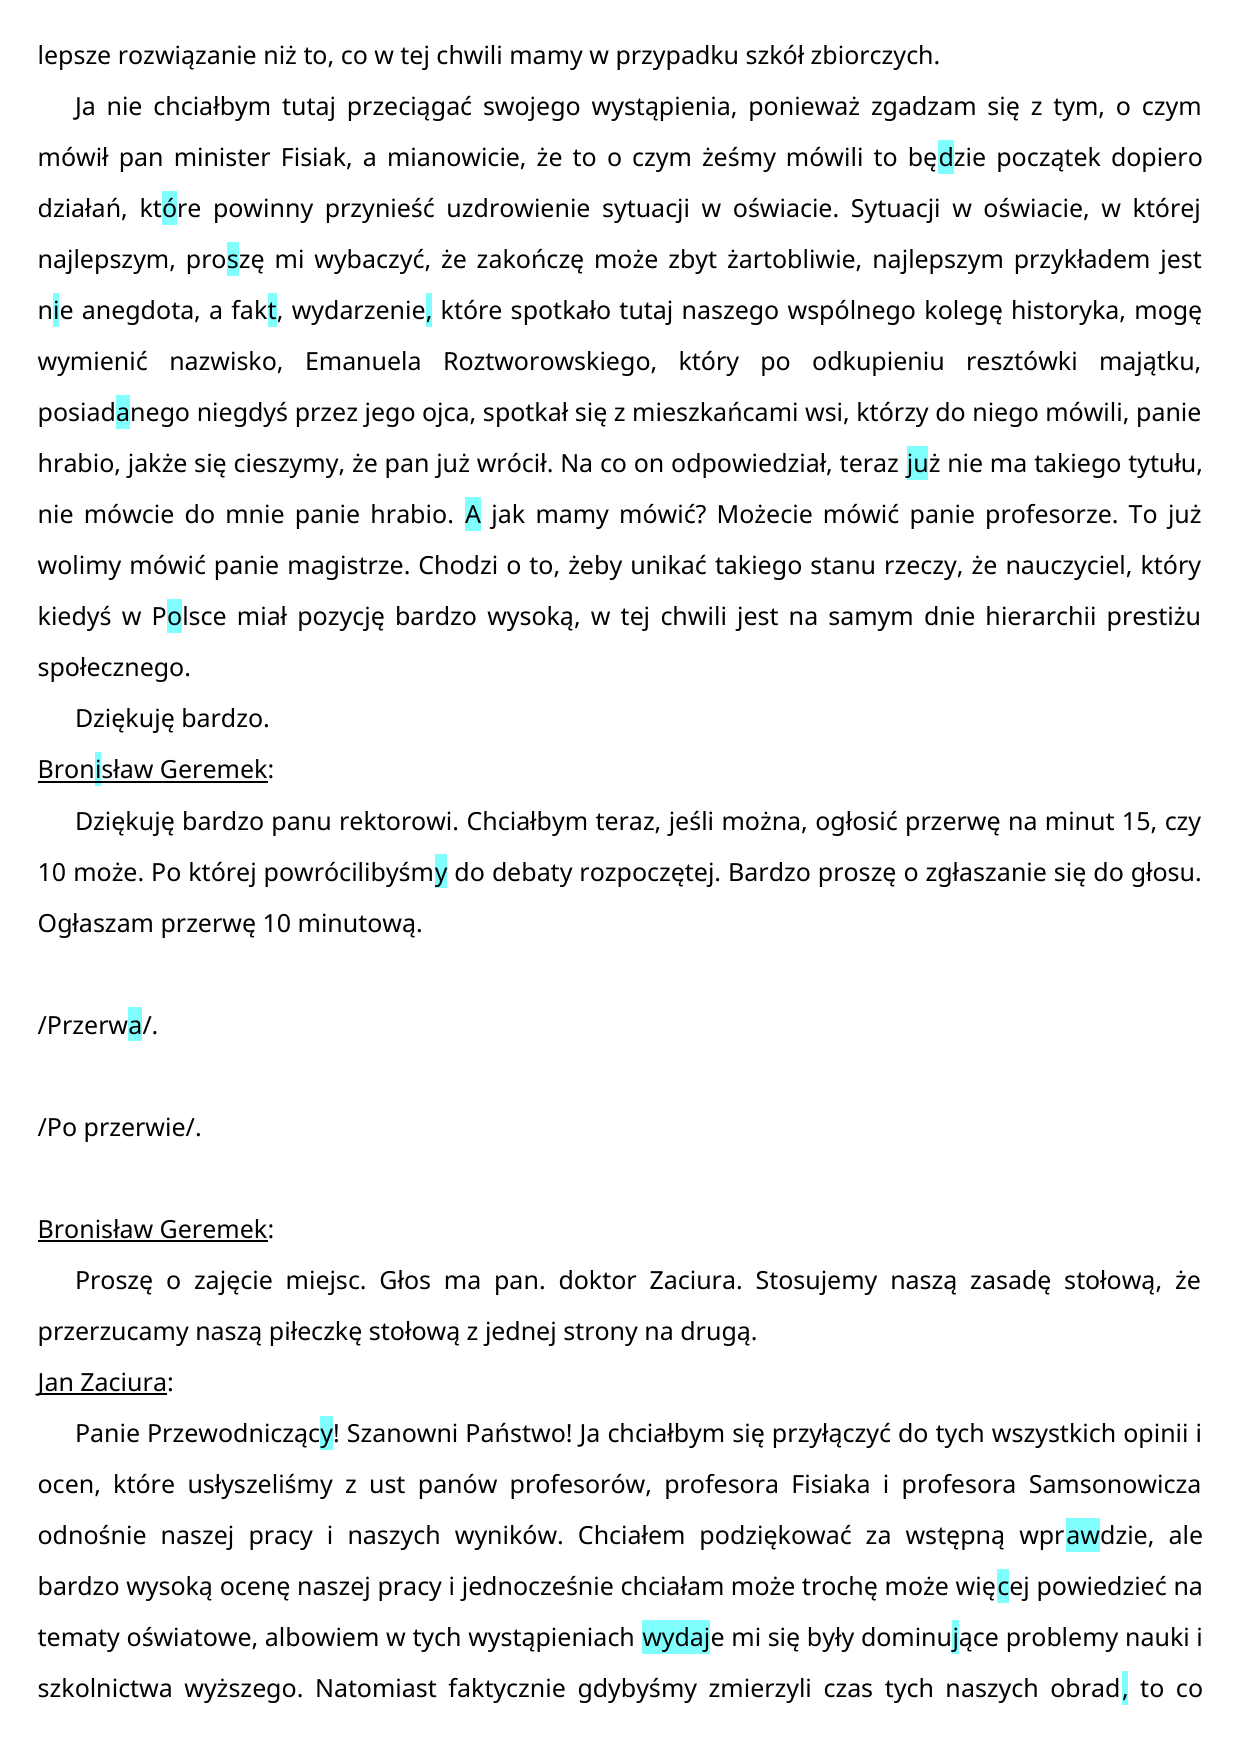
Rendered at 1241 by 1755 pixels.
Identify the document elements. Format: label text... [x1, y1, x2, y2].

text lepsze rozwiązanie niż to, co w tej chwili mamy w przypadku szkół zbiorczych. [37, 37, 1203, 72]
text Bronisław Geremek: [37, 752, 1203, 786]
text Dziękuję bardzo panu rektorowi. Chciałbym teraz, jeśli można, ogłosić przerwę na minut 15, czy 10 może. Po której powrócilibyśmy do debaty rozpoczętej. Bardzo proszę o zgłaszanie się do głosu. Ogłaszam przerwę 10 minutową. [37, 803, 1203, 939]
text /Po przerwie/. [37, 1109, 1203, 1143]
text Dziękuję bardzo. [37, 701, 1203, 735]
text Jan Zaciura: [37, 1364, 1203, 1399]
text Ja nie chciałbym tutaj przeciągać swojego wystąpienia, ponieważ zgadzam się z tym, o czym mówił pan minister Fisiak, a mianowicie, że to o czym żeśmy mówili to będzie początek dopiero działań, które powinny przynieść uzdrowienie sytuacji w oświacie. Sytuacji w oświacie, w której najlepszym, proszę mi wybaczyć, że zakończę może zbyt żartobliwie, najlepszym przykładem jest nie anegdota, a fakt, wydarzenie, które spotkało tutaj naszego wspólnego kolegę historyka, mogę wymienić nazwisko, Emanuela Roztworowskiego, który po odkupieniu resztówki majątku, posiadanego niegdyś przez jego ojca, spotkał się z mieszkańcami wsi, którzy do niego mówili, panie hrabio, jakże się cieszymy, że pan już wrócił. Na co on odpowiedział, teraz już nie ma takiego tytułu, nie mówcie do mnie panie hrabio. A jak mamy mówić? Możecie mówić panie profesorze. To już wolimy mówić panie magistrze. Chodzi o to, żeby unikać takiego stanu rzeczy, że nauczyciel, który kiedyś w Polsce miał pozycję bardzo wysoką, w tej chwili jest na samym dnie hierarchii prestiżu społecznego. [37, 88, 1203, 684]
text /Przerwa/. [37, 1007, 1203, 1041]
text Bronisław Geremek: [37, 1211, 1203, 1246]
text Panie Przewodniczący! Szanowni Państwo! Ja chciałbym się przyłączyć do tych wszystkich opinii i ocen, które usłyszeliśmy z ust panów profesorów, profesora Fisiaka i profesora Samsonowicza odnośnie naszej pracy i naszych wyników. Chciałem podziękować za wstępną wprawdzie, ale bardzo wysoką ocenę naszej pracy i jednocześnie chciałam może trochę może więcej powiedzieć na tematy oświatowe, albowiem w tych wystąpieniach wydaje mi się były dominujące problemy nauki i szkolnictwa wyższego. Natomiast faktycznie gdybyśmy zmierzyli czas tych naszych obrad, to co [37, 1416, 1203, 1705]
text Proszę o zajęcie miejsc. Głos ma pan. doktor Zaciura. Stosujemy naszą zasadę stołową, że przerzucamy naszą piłeczkę stołową z jednej strony na drugą. [37, 1262, 1203, 1348]
